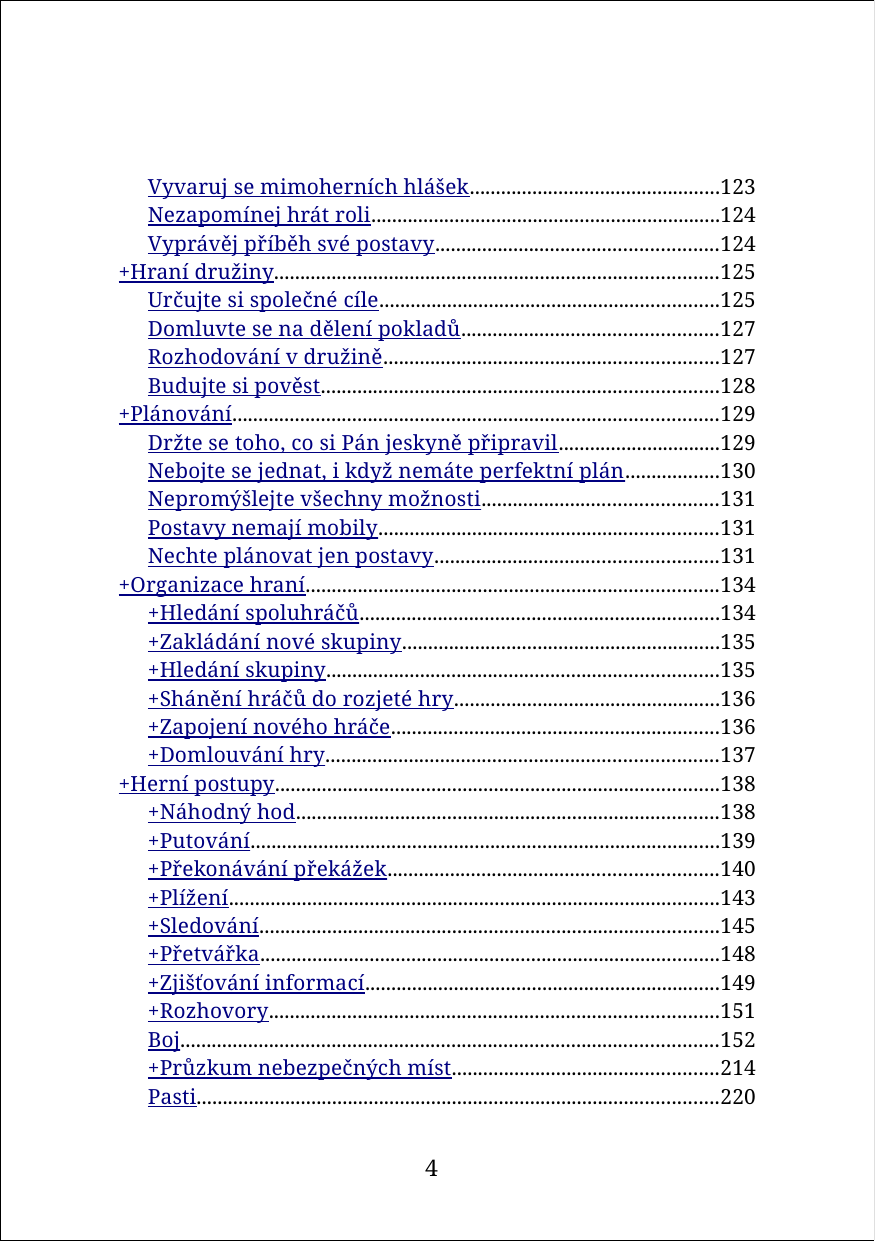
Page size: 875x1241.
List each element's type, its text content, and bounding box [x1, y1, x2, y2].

text +Putování 139 [148, 826, 756, 854]
text +Přetvářka 148 [148, 939, 756, 968]
text +Organizace hraní 134 [118, 570, 756, 598]
text Rozhodování v družině 127 [148, 342, 756, 371]
text +Zjišťování informací 149 [148, 968, 756, 996]
text Boj 152 [148, 1025, 756, 1053]
text Držte se toho, co si Pán jeskyně připravil 129 [148, 428, 756, 456]
text +Rozhovory 151 [148, 996, 756, 1025]
text +Překonávání překážek 140 [148, 854, 756, 883]
text +Náhodný hod 138 [148, 797, 756, 826]
text +Plížení 143 [148, 883, 756, 911]
text Určujte si společné cíle 125 [148, 286, 756, 314]
text +Zapojení nového hráče 136 [148, 712, 756, 741]
text +Domlouvání hry 137 [148, 741, 756, 769]
text +Sledování 145 [148, 911, 756, 939]
text Nezapomínej hrát roli 124 [148, 200, 756, 229]
text +Hledání skupiny 135 [148, 655, 756, 684]
text Vyprávěj příběh své postavy 124 [148, 229, 756, 257]
text Nechte plánovat jen postavy 131 [148, 541, 756, 570]
text Postavy nemají mobily 131 [148, 513, 756, 541]
text +Shánění hráčů do rozjeté hry 136 [148, 684, 756, 712]
text Budujte si pověst 128 [148, 371, 756, 399]
text +Plánování 129 [118, 399, 756, 428]
text Vyvaruj se mimoherních hlášek 123 [148, 172, 756, 200]
text Domluvte se na dělení pokladů 127 [148, 314, 756, 342]
text +Herní postupy 138 [118, 769, 756, 797]
text +Zakládání nové skupiny 135 [148, 627, 756, 655]
text +Hraní družiny 125 [118, 257, 756, 286]
text +Průzkum nebezpečných míst 214 [148, 1053, 756, 1082]
text Nebojte se jednat, i když nemáte perfektní plán 130 [148, 456, 756, 484]
text Nepromýšlejte všechny možnosti 131 [148, 484, 756, 513]
text +Hledání spoluhráčů 134 [148, 598, 756, 627]
text Pasti 220 [148, 1082, 756, 1110]
